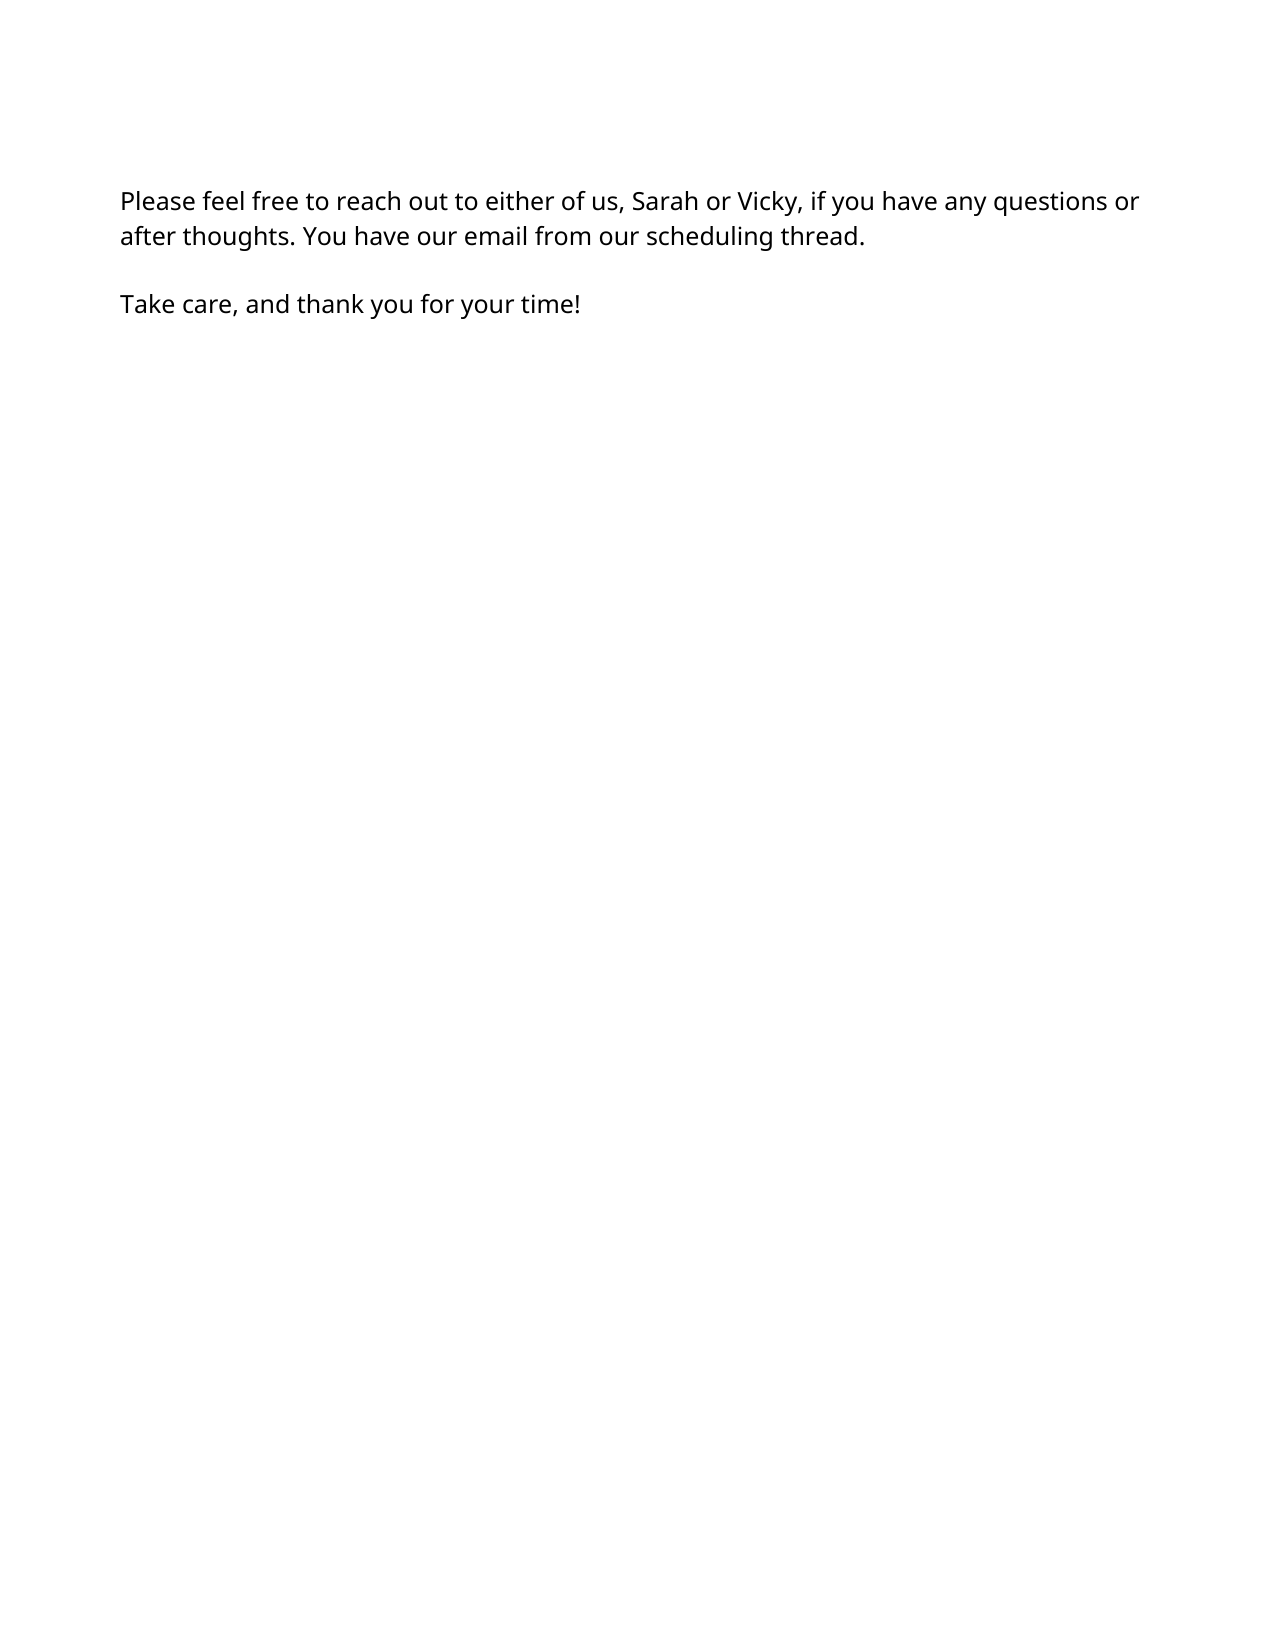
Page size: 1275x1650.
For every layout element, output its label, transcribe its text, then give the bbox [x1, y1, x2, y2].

text Take care, and thank you for your time! [120, 286, 1155, 320]
text Please feel free to reach out to either of us, Sarah or Vicky, if you have any questions or after thoughts. You have our email from our scheduling thread. [120, 184, 1155, 252]
